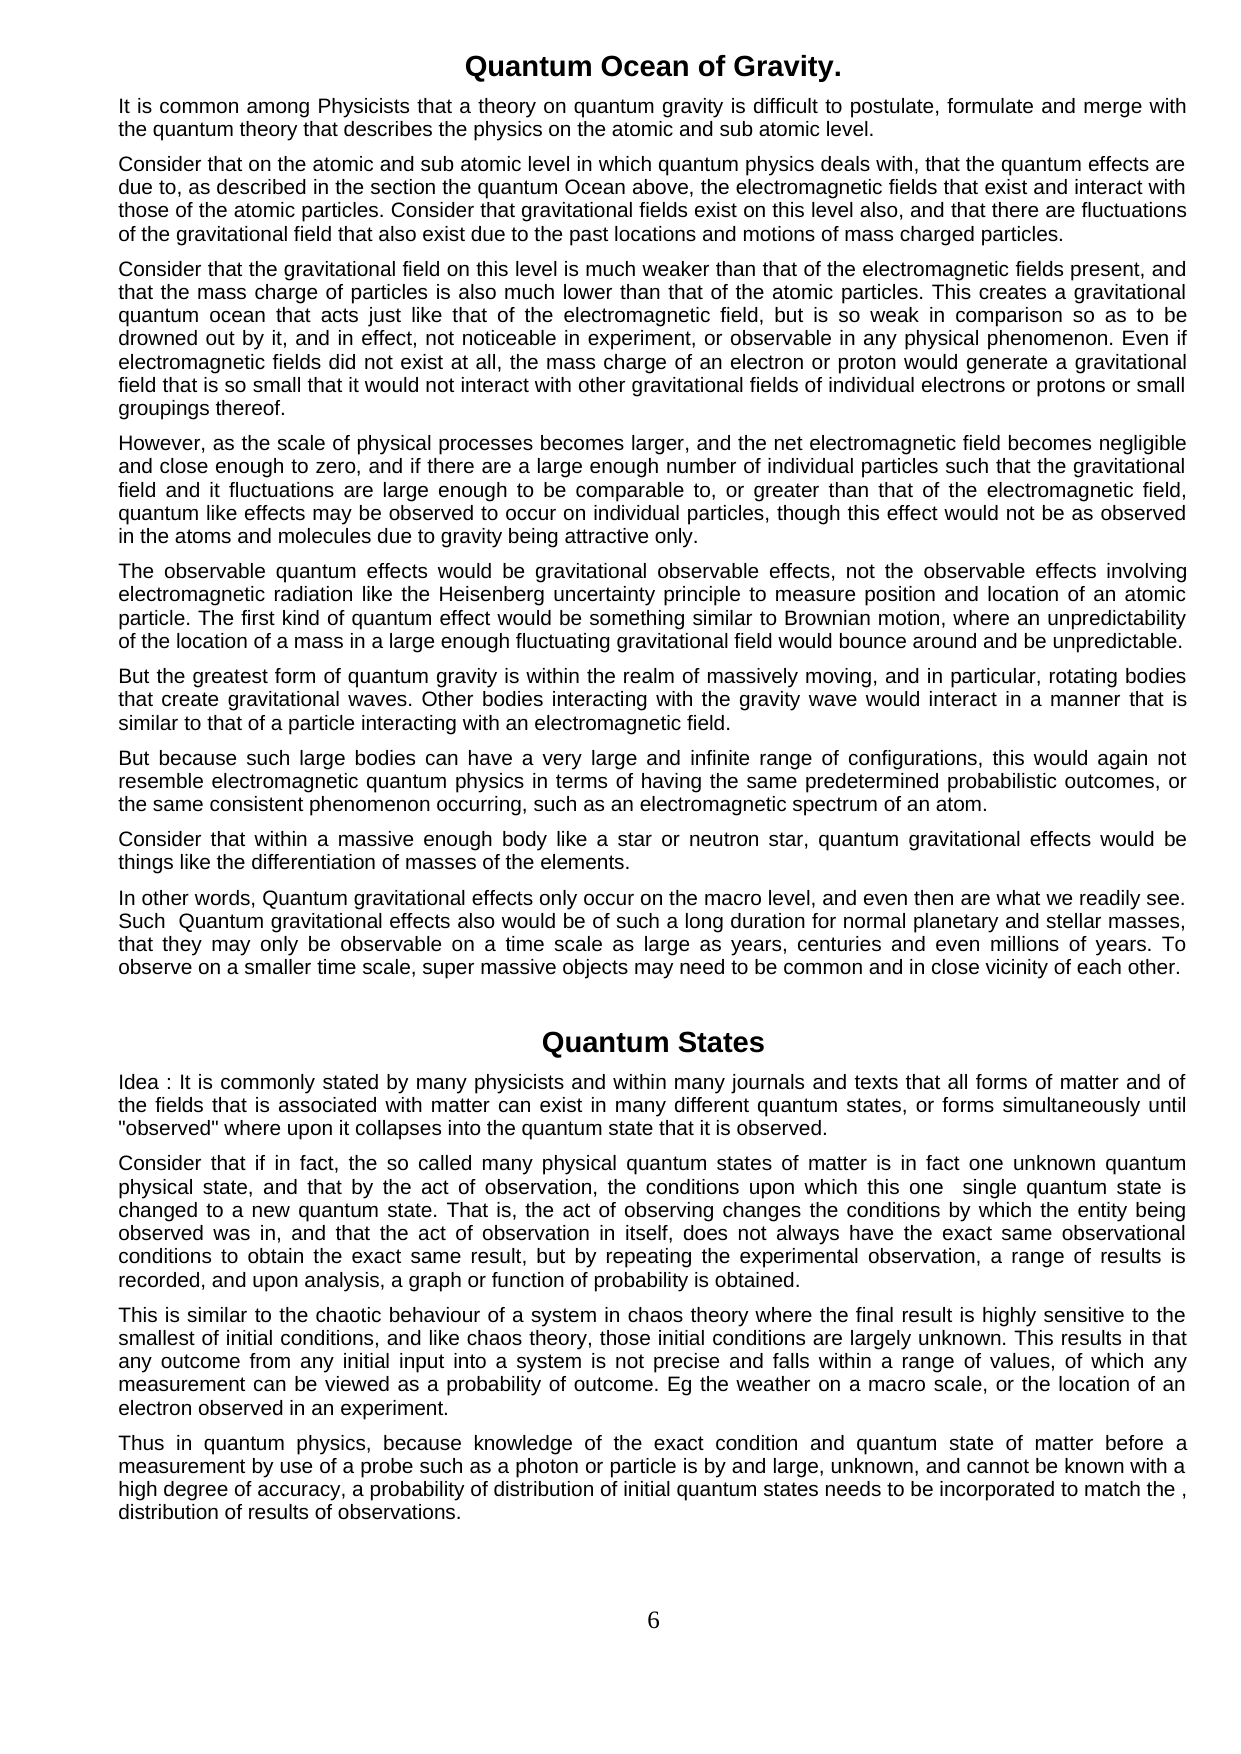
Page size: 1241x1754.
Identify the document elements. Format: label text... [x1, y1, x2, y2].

text This is similar to the chaotic behaviour of a system in chaos theory where the final result is highly sensitive to the smallest of initial conditions, and like chaos theory, those initial conditions are largely unknown. This results in that any outcome from any initial input into a system is not precise and falls within a range of values, of which any measurement can be viewed as a probability of outcome. Eg the weather on a macro scale, or the location of an electron observed in an experiment. [118, 1303, 1188, 1419]
text Consider that within a massive enough body like a star or neutron star, quantum gravitational effects would be things like the differentiation of masses of the elements. [118, 828, 1188, 874]
text But because such large bodies can have a very large and infinite range of configurations, this would again not resemble electromagnetic quantum physics in terms of having the same predetermined probabilistic outcomes, or the same consistent phenomenon occurring, such as an electromagnetic spectrum of an atom. [118, 746, 1188, 816]
text Consider that the gravitational field on this level is much weaker than that of the electromagnetic fields present, and that the mass charge of particles is also much lower than that of the atomic particles. This creates a gravitational quantum ocean that acts just like that of the electromagnetic field, but is so weak in comparison so as to be drowned out by it, and in effect, not noticeable in experiment, or observable in any physical phenomenon. Even if electromagnetic fields did not exist at all, the mass charge of an electron or proton would generate a gravitational field that is so small that it would not interact with other gravitational fields of individual electrons or protons or small groupings thereof. [118, 257, 1188, 420]
text Consider that if in fact, the so called many physical quantum states of matter is in fact one unknown quantum physical state, and that by the act of observation, the conditions upon which this one single quantum state is changed to a new quantum state. That is, the act of observing changes the conditions by which the entity being observed was in, and that the act of observation in itself, does not always have the exact same observational conditions to obtain the exact same result, but by repeating the experimental observation, a range of results is recorded, and upon analysis, a graph or function of probability is obtained. [118, 1152, 1188, 1291]
text It is common among Physicists that a theory on quantum gravity is difficult to postulate, formulate and merge with the quantum theory that describes the physics on the atomic and sub atomic level. [118, 94, 1188, 141]
text Thus in quantum physics, because knowledge of the exact condition and quantum state of matter before a measurement by use of a probe such as a photon or particle is by and large, unknown, and cannot be known with a high degree of accuracy, a probability of distribution of initial quantum states needs to be incorporated to match the , distribution of results of observations. [118, 1431, 1188, 1524]
text Consider that on the atomic and sub atomic level in which quantum physics deals with, that the quantum effects are due to, as described in the section the quantum Ocean above, the electromagnetic fields that exist and interact with those of the atomic particles. Consider that gravitational fields exist on this level also, and that there are fluctuations of the gravitational field that also exist due to the past locations and motions of mass charged particles. [118, 152, 1188, 245]
text Quantum Ocean of Gravity. [118, 50, 1188, 82]
text Quantum States [118, 1026, 1188, 1058]
text In other words, Quantum gravitational effects only occur on the macro level, and even then are what we readily see. Such Quantum gravitational effects also would be of such a long duration for normal planetary and stellar masses, that they may only be observable on a time scale as large as years, centuries and even millions of years. To observe on a smaller time scale, super massive objects may need to be common and in close vicinity of each other. [118, 886, 1188, 979]
text But the greatest form of quantum gravity is within the realm of massively moving, and in particular, rotating bodies that create gravitational waves. Other bodies interacting with the gravity wave would interact in a manner that is similar to that of a particle interacting with an electromagnetic field. [118, 664, 1188, 734]
text The observable quantum effects would be gravitational observable effects, not the observable effects involving electromagnetic radiation like the Heisenberg uncertainty principle to measure position and location of an atomic particle. The first kind of quantum effect would be something similar to Brownian motion, where an unpredictability of the location of a mass in a large enough fluctuating gravitational field would bounce around and be unpredictable. [118, 560, 1188, 653]
text However, as the scale of physical processes becomes larger, and the net electromagnetic field becomes negligible and close enough to zero, and if there are a large enough number of individual particles such that the gravitational field and it fluctuations are large enough to be comparable to, or greater than that of the electromagnetic field, quantum like effects may be observed to occur on individual particles, though this effect would not be as observed in the atoms and molecules due to gravity being attractive only. [118, 432, 1188, 548]
text Idea : It is commonly stated by many physicists and within many journals and texts that all forms of matter and of the fields that is associated with matter can exist in many different quantum states, or forms simultaneously until "observed" where upon it collapses into the quantum state that it is observed. [118, 1070, 1188, 1140]
